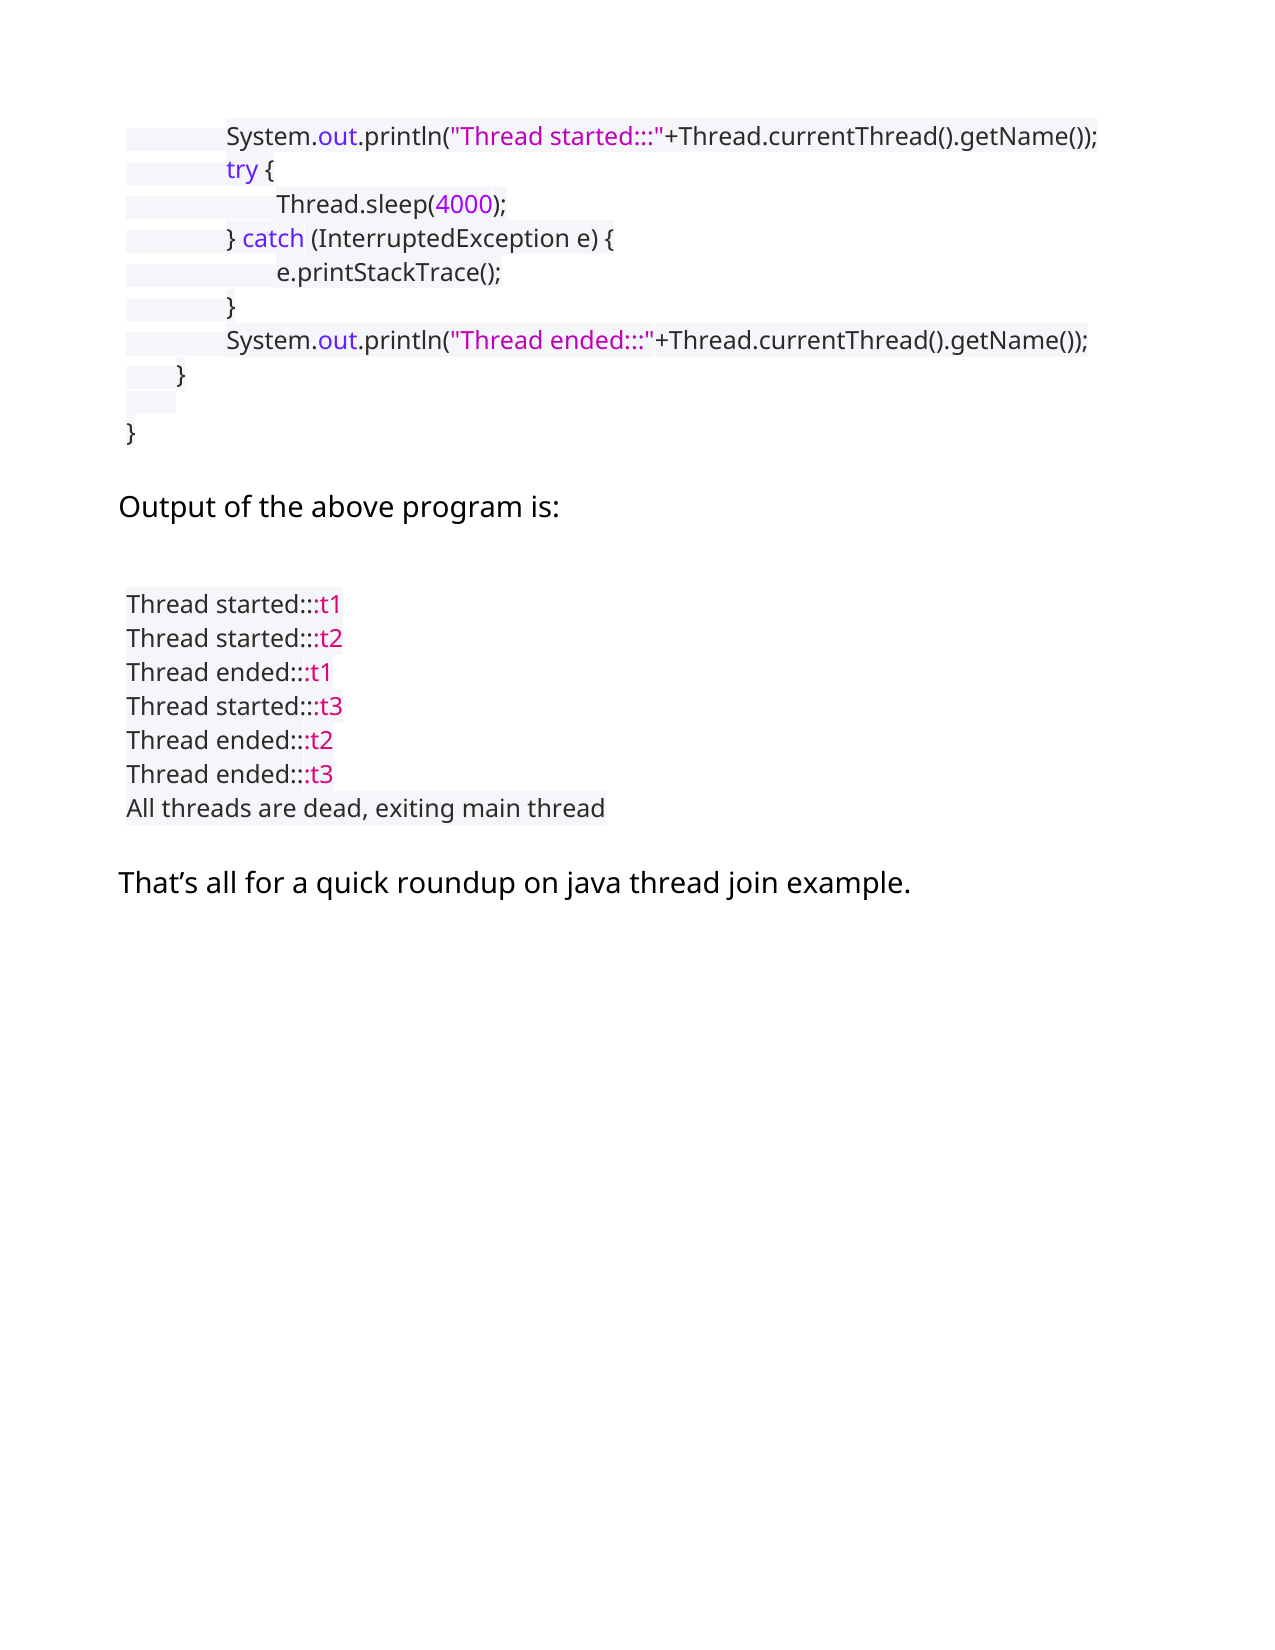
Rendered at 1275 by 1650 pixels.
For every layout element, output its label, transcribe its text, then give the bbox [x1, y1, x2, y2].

text } [126, 288, 1149, 322]
text Output of the above program is: [118, 486, 1157, 526]
text System.out.println("Thread started:::"+Thread.currentThread().getName()); [126, 118, 1149, 152]
text Thread ended:::t2 [126, 723, 1149, 757]
text Thread started:::t2 [126, 621, 1149, 655]
text Thread ended:::t3 [126, 757, 1149, 791]
text } catch (InterruptedException e) { [126, 220, 1149, 254]
text Thread started:::t3 [126, 689, 1149, 723]
text All threads are dead, exiting main thread [126, 791, 1149, 825]
text That’s all for a quick roundup on java thread join example. [118, 863, 1157, 902]
text System.out.println("Thread ended:::"+Thread.currentThread().getName()); [126, 322, 1149, 357]
text Thread.sleep(4000); [126, 186, 1149, 220]
text try { [126, 152, 1149, 186]
text } [126, 414, 1149, 448]
text } [126, 357, 1149, 391]
text Thread ended:::t1 [126, 655, 1149, 689]
text Thread started:::t1 [126, 587, 1149, 621]
text e.printStackTrace(); [126, 254, 1149, 288]
